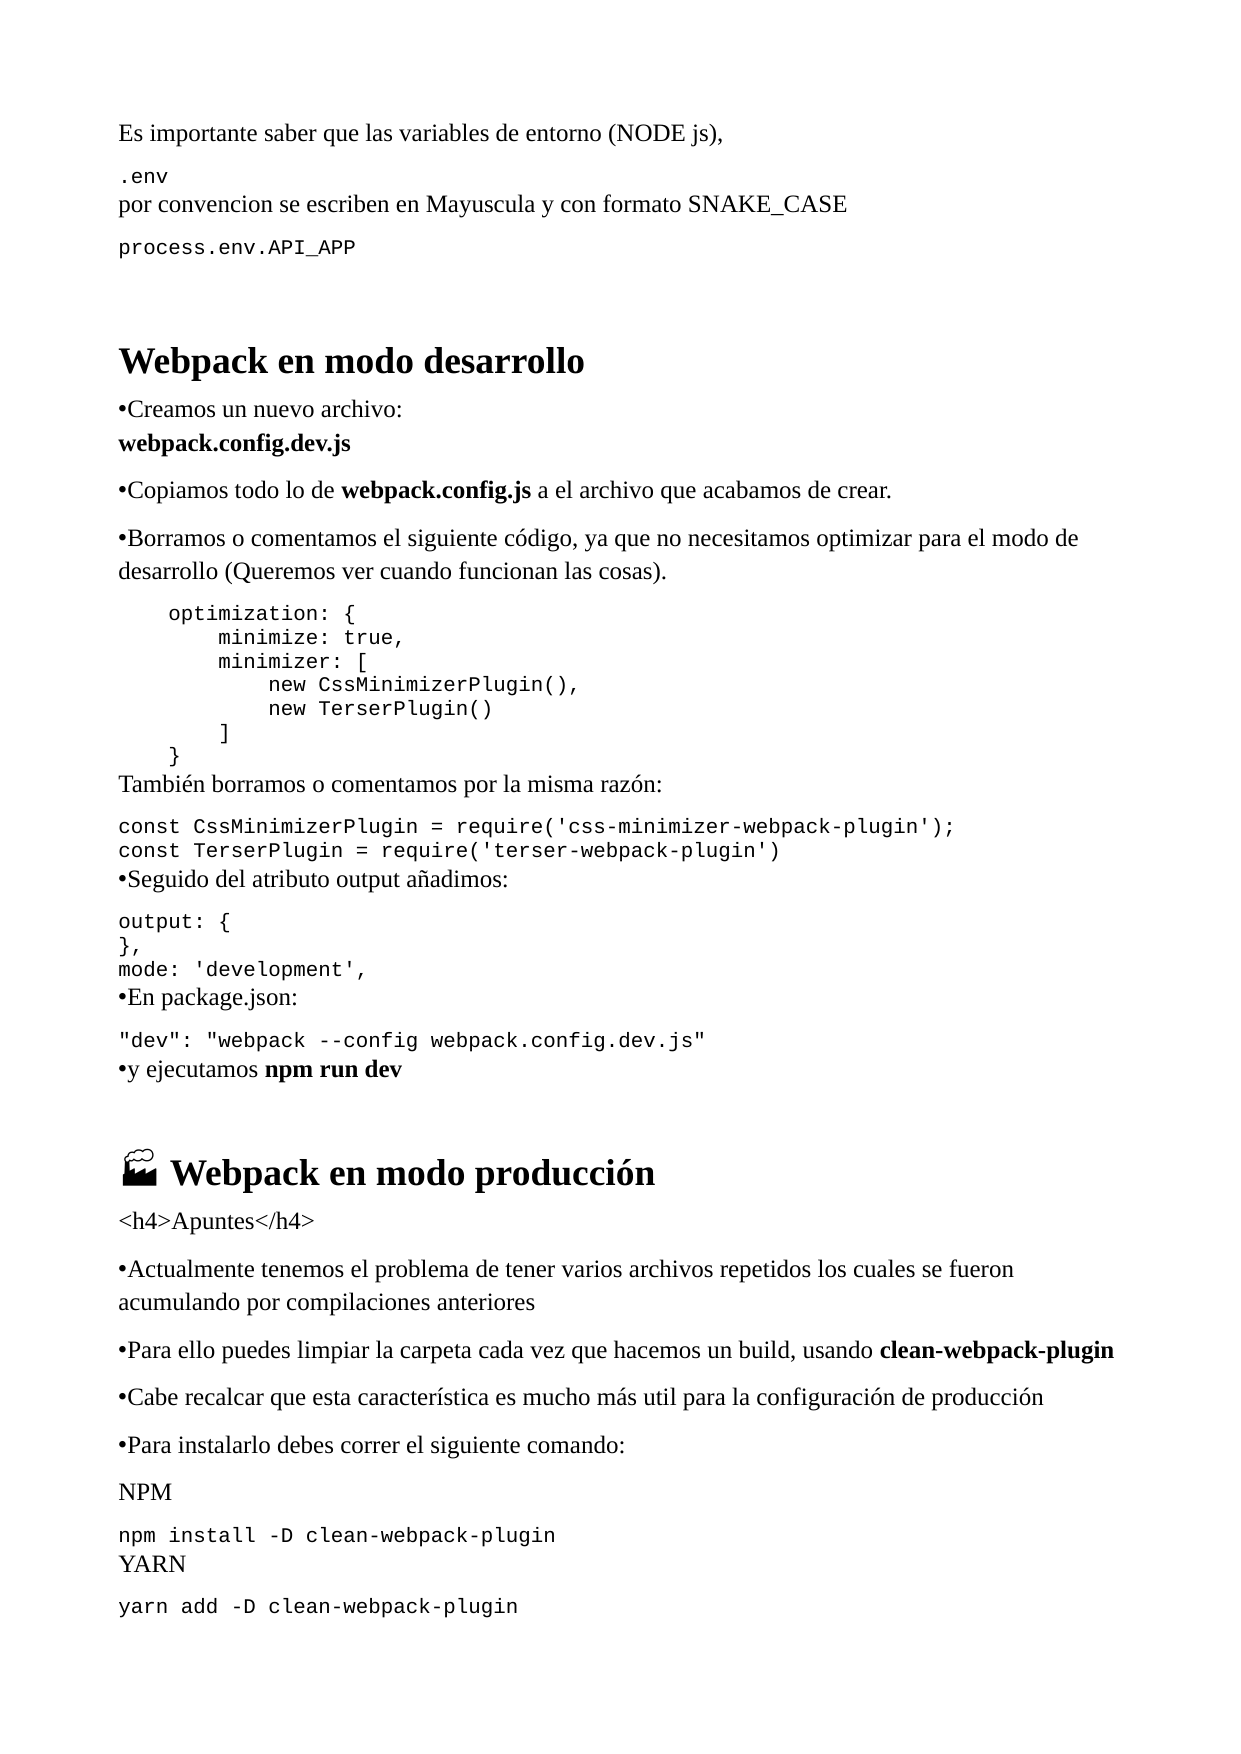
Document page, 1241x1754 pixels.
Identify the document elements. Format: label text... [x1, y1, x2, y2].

text npm install -D clean-webpack-plugin [118, 1525, 1122, 1549]
text } [118, 745, 1122, 769]
text output: { [118, 911, 1122, 935]
text por convencion se escriben en Mayuscula y con formato SNAKE_CASE [118, 189, 1122, 218]
text new TerserPlugin() [118, 698, 1122, 722]
list Para ello puedes limpiar la carpeta cada vez que hacemos un build, usando clean-webpack-plugin [118, 1335, 1122, 1363]
text <h4>Apuntes</h4> [118, 1206, 1122, 1235]
list Actualmente tenemos el problema de tener varios archivos repetidos los cuales se fueron acumulando por compilaciones anteriores [118, 1254, 1122, 1316]
text const CssMinimizerPlugin = require('css-minimizer-webpack-plugin'); [118, 817, 1122, 840]
list Seguido del atributo output añadimos: [118, 864, 1122, 893]
text new CssMinimizerPlugin(), [118, 674, 1122, 698]
list Cabe recalcar que esta característica es mucho más util para la configuración de producción [118, 1382, 1122, 1411]
list En package.json: [118, 982, 1122, 1011]
text NPM [118, 1477, 1122, 1506]
text minimize: true, [118, 627, 1122, 651]
text process.env.API_APP [118, 237, 1122, 261]
list Borramos o comentamos el siguiente código, ya que no necesitamos optimizar para el modo de desarrollo (Queremos ver cuando funcionan las cosas). [118, 523, 1122, 584]
text .env [118, 166, 1122, 189]
text Es importante saber que las variables de entorno (NODE js), [118, 118, 1122, 147]
text }, [118, 935, 1122, 959]
text "dev": "webpack --config webpack.config.dev.js" [118, 1030, 1122, 1054]
text const TerserPlugin = require('terser-webpack-plugin') [118, 840, 1122, 864]
subtitle Webpack en modo desarrollo [118, 339, 1122, 382]
subtitle 🏭 Webpack en modo producción [118, 1151, 1122, 1194]
text yarn add -D clean-webpack-plugin [118, 1596, 1122, 1620]
text ] [118, 722, 1122, 745]
list Para instalarlo debes correr el siguiente comando: [118, 1430, 1122, 1459]
text YARN [118, 1549, 1122, 1577]
text minimizer: [ [118, 651, 1122, 674]
text optimization: { [118, 603, 1122, 627]
list Copiamos todo lo de webpack.config.js a el archivo que acabamos de crear. [118, 475, 1122, 504]
list y ejecutamos npm run dev [118, 1054, 1122, 1082]
text mode: 'development', [118, 959, 1122, 982]
list Creamos un nuevo archivo: webpack.config.dev.js [118, 394, 1122, 456]
text También borramos o comentamos por la misma razón: [118, 769, 1122, 798]
